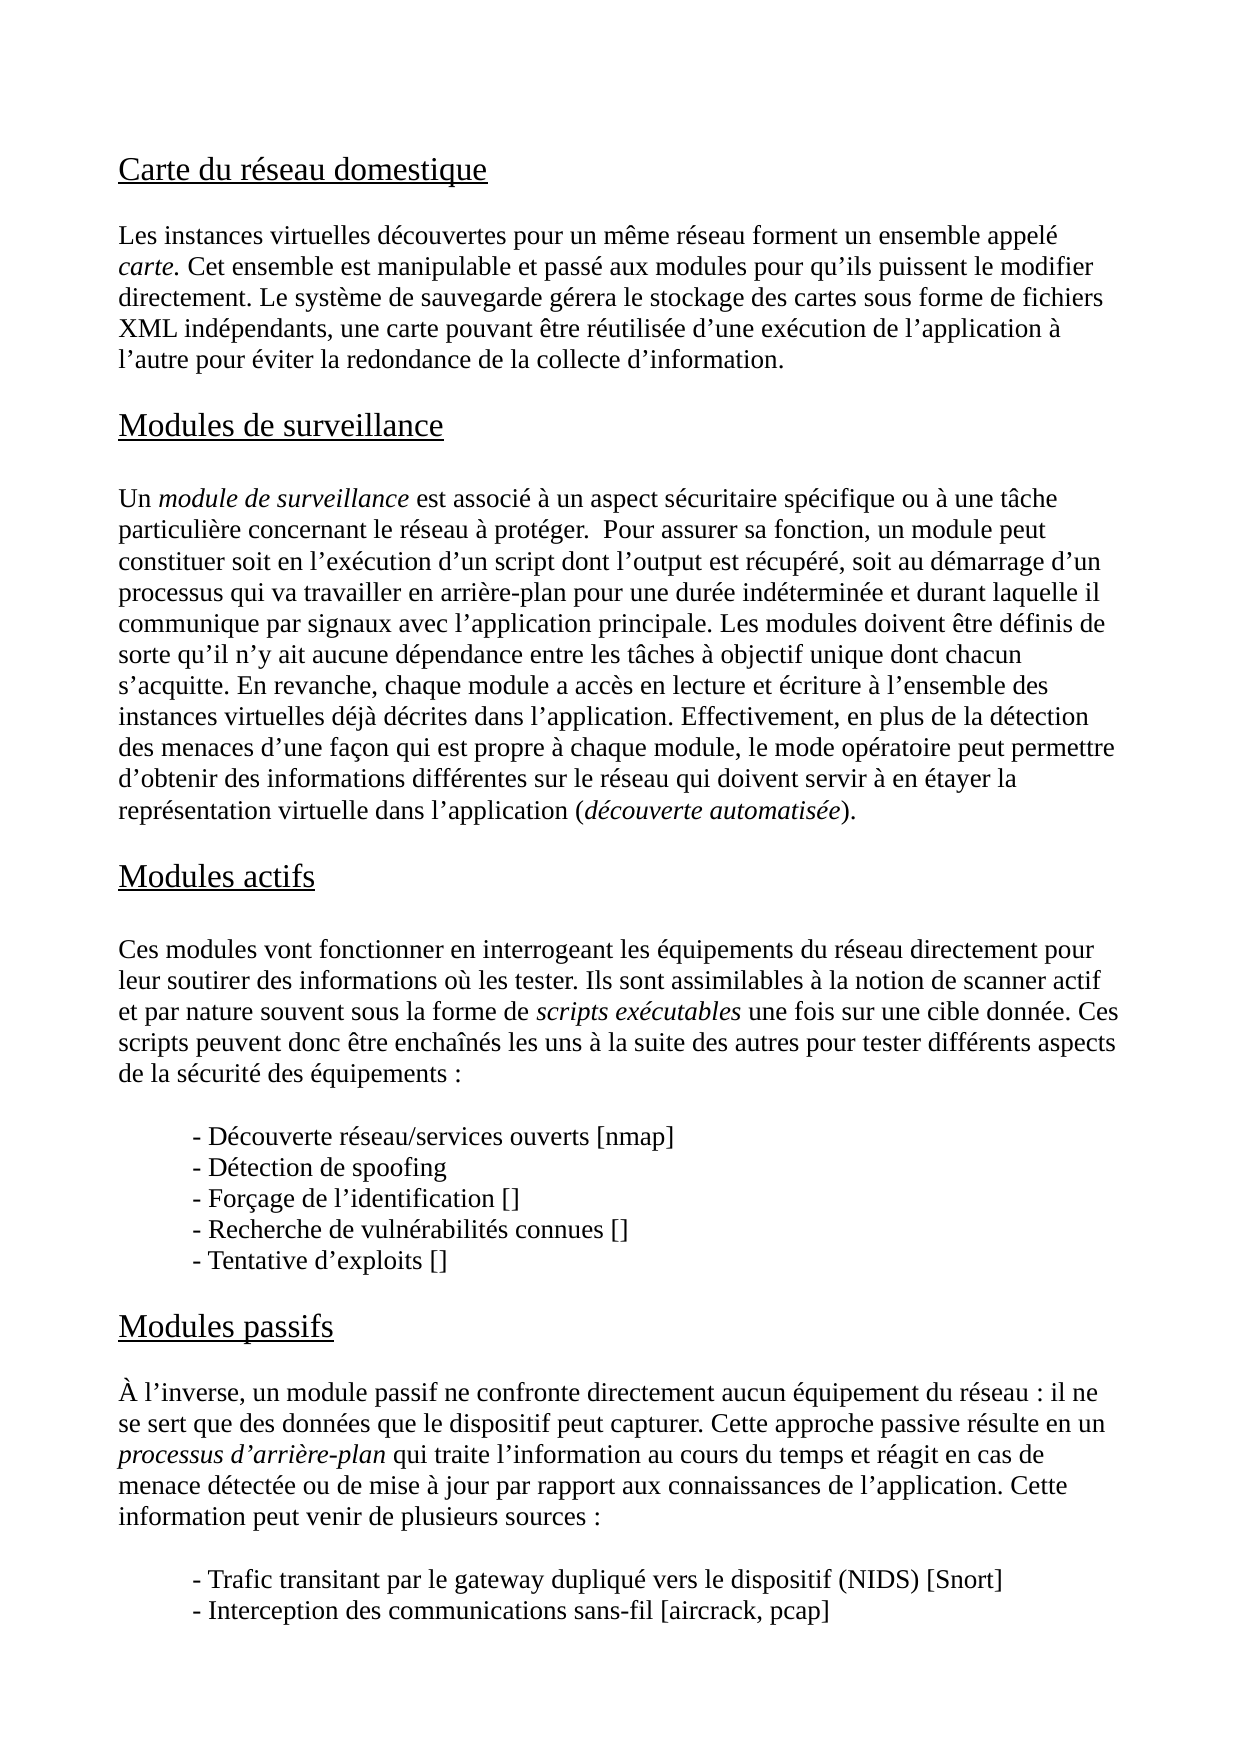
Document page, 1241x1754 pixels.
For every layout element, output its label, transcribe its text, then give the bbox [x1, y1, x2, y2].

text - Interception des communications sans-fil [aircrack, pcap] [118, 1594, 1122, 1625]
text - Forçage de l’identification [] [118, 1182, 1122, 1213]
text Ces modules vont fonctionner en interrogeant les équipements du réseau directement pour leur soutirer des informations où les tester. Ils sont assimilables à la notion de scanner actif et par nature souvent sous la forme de scripts exécutables une fois sur une cible donnée. Ces scripts peuvent donc être enchaînés les uns à la suite des autres pour tester différents aspects de la sécurité des équipements : [118, 933, 1122, 1088]
text - Tentative d’exploits [] [118, 1244, 1122, 1275]
text Carte du réseau domestique [118, 149, 1122, 188]
text Les instances virtuelles découvertes pour un même réseau forment un ensemble appelé carte. Cet ensemble est manipulable et passé aux modules pour qu’ils puissent le modifier directement. Le système de sauvegarde gérera le stockage des cartes sous forme de fichiers XML indépendants, une carte pouvant être réutilisée d’une exécution de l’application à l’autre pour éviter la redondance de la collecte d’information. [118, 219, 1122, 374]
text - Recherche de vulnérabilités connues [] [118, 1213, 1122, 1244]
text Modules actifs [118, 856, 1122, 894]
text Modules de surveillance [118, 406, 1122, 444]
text - Trafic transitant par le gateway dupliqué vers le dispositif (NIDS) [Snort] [118, 1563, 1122, 1594]
text - Détection de spoofing [118, 1151, 1122, 1182]
text - Découverte réseau/services ouverts [nmap] [118, 1119, 1122, 1151]
text Modules passifs [118, 1306, 1122, 1345]
text Un module de surveillance est associé à un aspect sécuritaire spécifique ou à une tâche particulière concernant le réseau à protéger. Pour assurer sa fonction, un module peut constituer soit en l’exécution d’un script dont l’output est récupéré, soit au démarrage d’un processus qui va travailler en arrière-plan pour une durée indéterminée et durant laquelle il communique par signaux avec l’application principale. Les modules doivent être définis de sorte qu’il n’y ait aucune dépendance entre les tâches à objectif unique dont chacun s’acquitte. En revanche, chaque module a accès en lecture et écriture à l’ensemble des instances virtuelles déjà décrites dans l’application. Effectivement, en plus de la détection des menaces d’une façon qui est propre à chaque module, le mode opératoire peut permettre d’obtenir des informations différentes sur le réseau qui doivent servir à en étayer la représentation virtuelle dans l’application (découverte automatisée). [118, 482, 1122, 825]
text À l’inverse, un module passif ne confronte directement aucun équipement du réseau : il ne se sert que des données que le dispositif peut capturer. Cette approche passive résulte en un processus d’arrière-plan qui traite l’information au cours du temps et réagit en cas de menace détectée ou de mise à jour par rapport aux connaissances de l’application. Cette information peut venir de plusieurs sources : [118, 1376, 1122, 1532]
